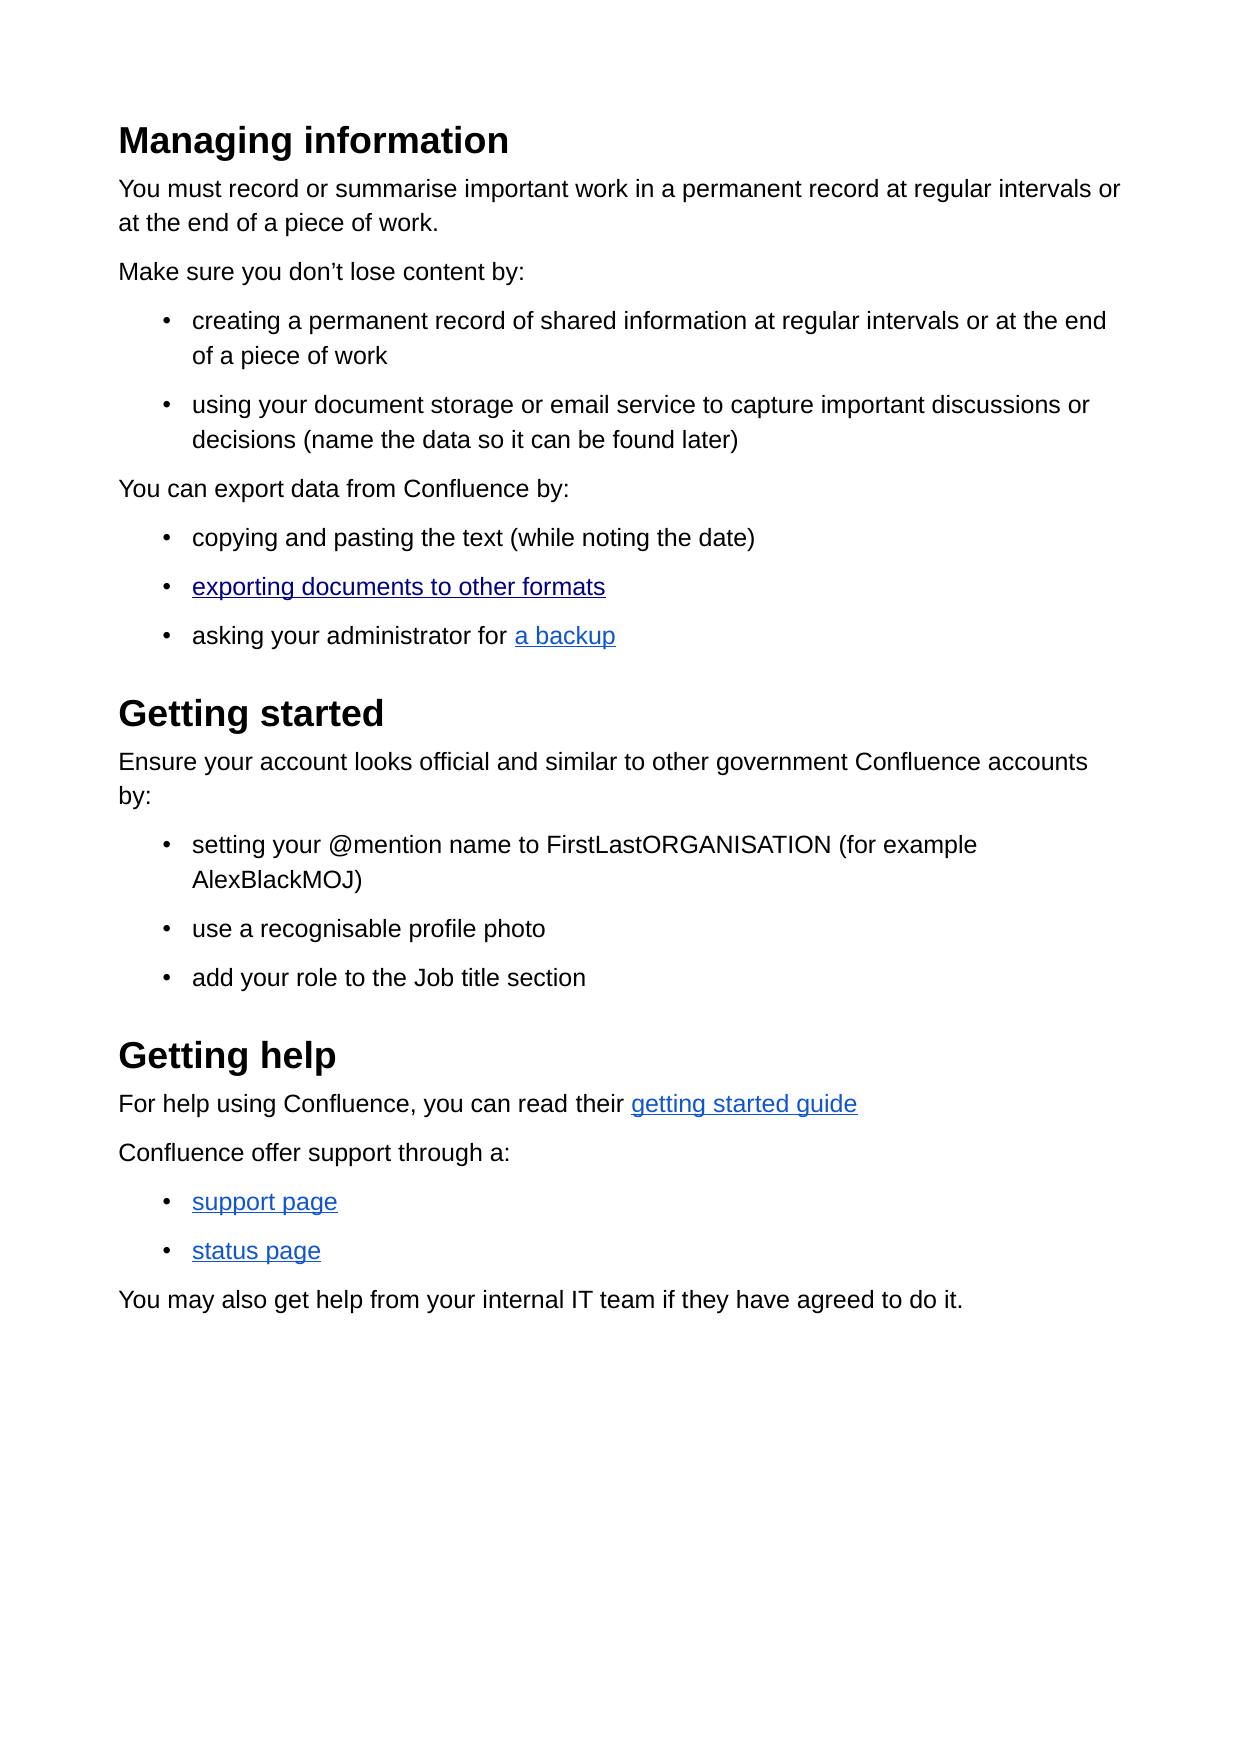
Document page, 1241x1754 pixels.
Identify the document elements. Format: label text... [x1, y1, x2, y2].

list use a recognisable profile photo [162, 914, 1122, 943]
text Ensure your account looks official and similar to other government Confluence accounts by: [118, 747, 1122, 810]
list asking your administrator for a backup [162, 621, 1122, 650]
list setting your @mention name to FirstLastORGANISATION (for example AlexBlackMOJ) [162, 830, 1122, 893]
list status page [162, 1236, 1122, 1265]
subtitle Managing information [118, 118, 1122, 161]
text You may also get help from your internal IT team if they have agreed to do it. [118, 1285, 1122, 1314]
list creating a permanent record of shared information at regular intervals or at the end of a piece of work [162, 306, 1122, 370]
text You can export data from Confluence by: [118, 474, 1122, 502]
text Make sure you don’t lose content by: [118, 257, 1122, 286]
subtitle Getting help [118, 1033, 1122, 1076]
list add your role to the Job title section [162, 963, 1122, 992]
list exporting documents to other formats [162, 572, 1122, 601]
list copying and pasting the text (while noting the date) [162, 523, 1122, 552]
subtitle Getting started [118, 691, 1122, 734]
text Confluence offer support through a: [118, 1138, 1122, 1166]
list using your document storage or email service to capture important discussions or decisions (name the data so it can be found later) [162, 390, 1122, 453]
text For help using Confluence, you can read their getting started guide [118, 1089, 1122, 1117]
list support page [162, 1187, 1122, 1216]
text You must record or summarise important work in a permanent record at regular intervals or at the end of a piece of work. [118, 174, 1122, 237]
